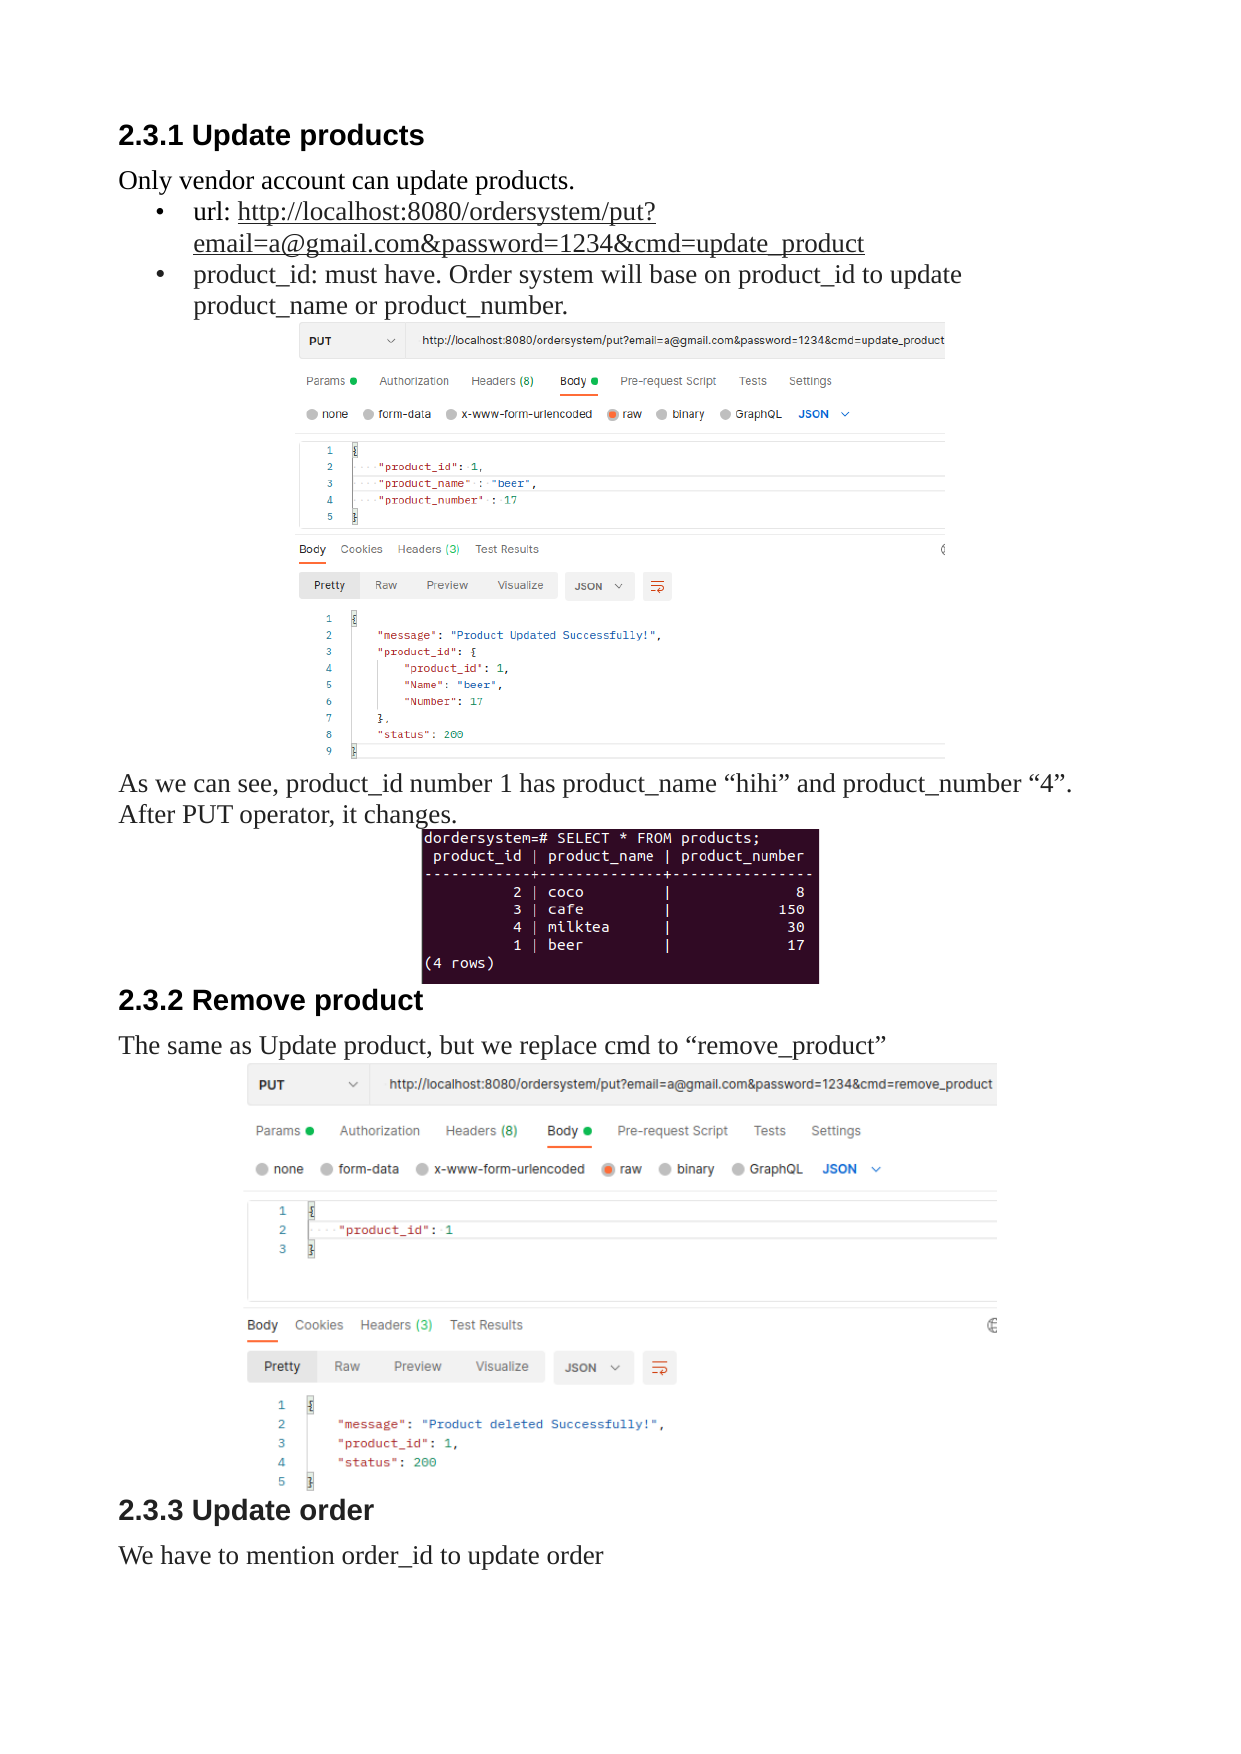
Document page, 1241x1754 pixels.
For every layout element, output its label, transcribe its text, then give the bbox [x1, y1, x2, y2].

picture [295, 320, 945, 767]
list product_id: must have. Order system will base on product_id to update product_name or product_number. [156, 258, 1122, 320]
text Only vendor account can update products. [118, 164, 1122, 196]
text We have to mention order_id to update order [118, 1539, 1122, 1570]
text As we can see, product_id number 1 has product_name “hihi” and product_number “4”. After PUT operator, it changes. [118, 320, 1122, 829]
subtitle 2.3.1 Update products [118, 118, 1122, 152]
subtitle 2.3.2 Remove product [118, 844, 1122, 1017]
picture [243, 1060, 997, 1493]
text The same as Update product, but we replace cmd to “remove_product” [118, 1029, 1122, 1061]
subtitle 2.3.3 Update order [118, 1075, 1122, 1527]
list url: http://localhost:8080/ordersystem/put?email=a@gmail.com&password=1234&cmd=update_product [156, 196, 1122, 258]
picture [421, 829, 820, 984]
